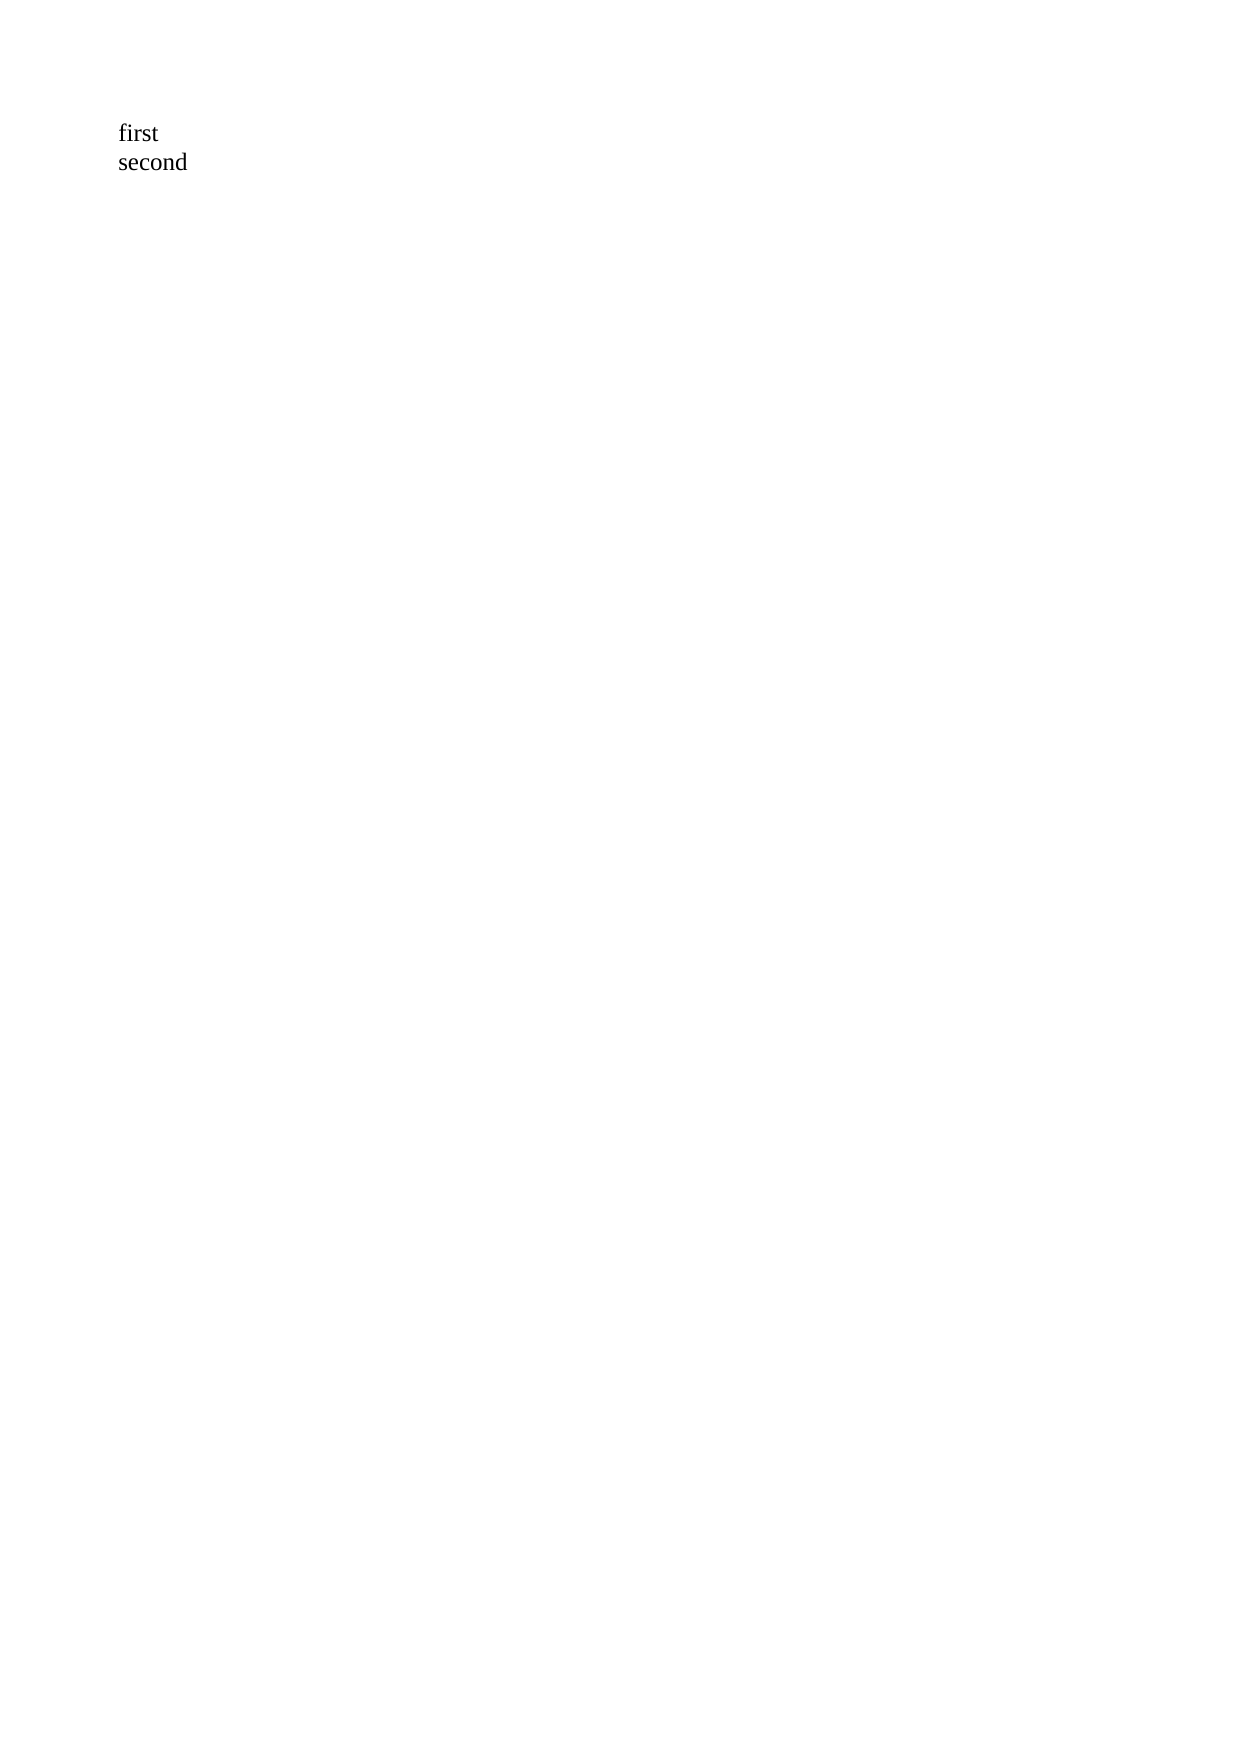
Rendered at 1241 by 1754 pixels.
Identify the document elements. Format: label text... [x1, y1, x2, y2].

text second [118, 147, 1122, 176]
text first [118, 118, 1122, 147]
